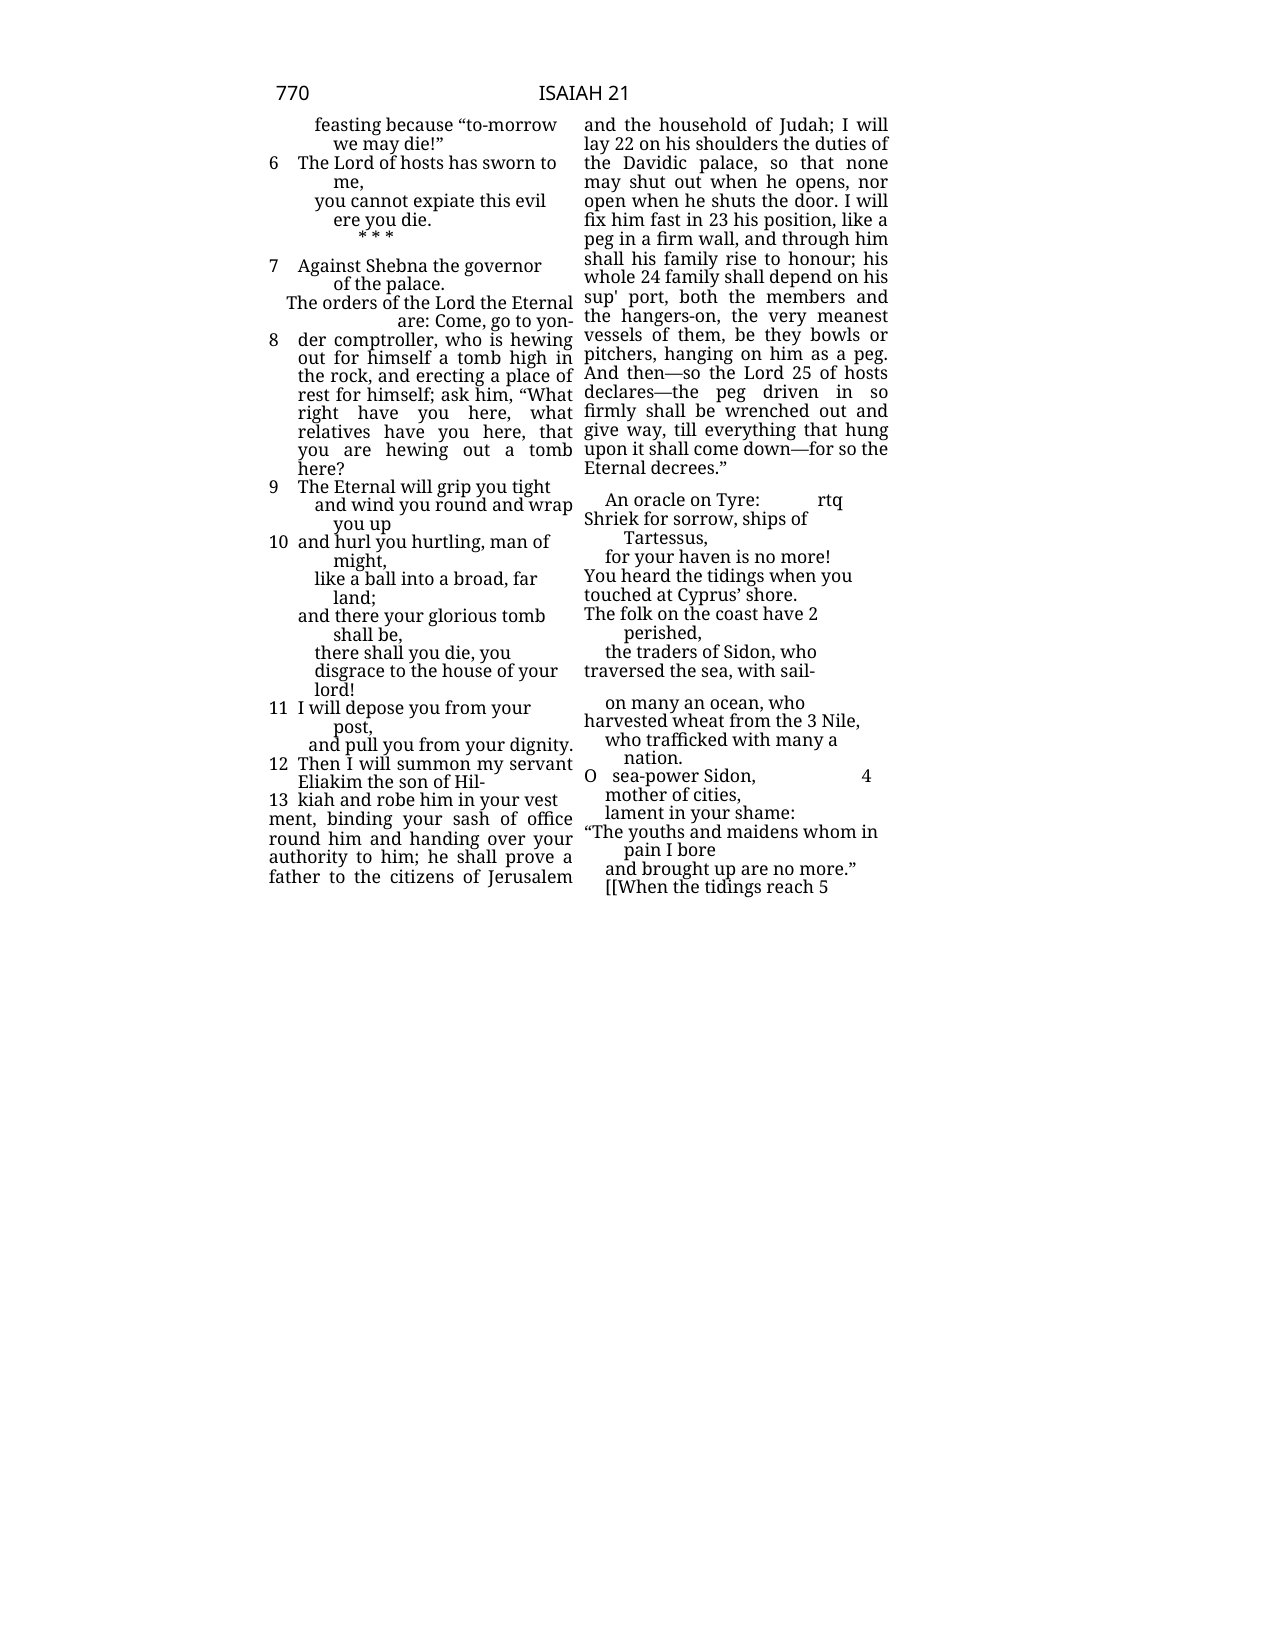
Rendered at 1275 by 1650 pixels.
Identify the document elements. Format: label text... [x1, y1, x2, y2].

text and the household of Judah; I will lay 22 on his shoulders the duties of the Davidic palace, so that none may shut out when he opens, nor open when he shuts the door. I will fix him fast in 23 his position, like a peg in a firm wall, and through him shall his family rise to honour; his whole 24 family shall depend on his sup' port, both the members and the hangers-on, the very meanest vessels of them, be they bowls or pitchers, hanging on him as a peg. And then—so the Lord 25 of hosts declares—the peg driven in so firmly shall be wrenched out and give way, till everything that hung upon it shall come down—for so the Eternal decrees.” [584, 116, 889, 478]
text mother of cities, lament in your shame: [605, 787, 797, 823]
text and brought up are no more.” [[When the tidings reach 5 [605, 860, 889, 897]
text post, [314, 718, 573, 737]
text Shriek for sorrow, ships of Tartessus, [584, 510, 889, 548]
text of the palace. [314, 276, 573, 294]
list The Eternal will grip you tight [268, 479, 573, 497]
text who trafficked with many a nation. [605, 731, 889, 768]
list Then I will summon my servant Eliakim the son of Hil- [268, 755, 573, 792]
text and there your glorious tomb shall be, [298, 608, 573, 645]
text like a ball into a broad, far land; [314, 571, 573, 608]
text you cannot expiate this evil ere you die. [314, 192, 573, 231]
text and pull you from your dignity. [268, 737, 573, 755]
text me, [314, 173, 573, 192]
text for your haven is no more! [605, 548, 889, 567]
text The orders of the Lord the Eternal are: Come, go to yon- [268, 294, 573, 331]
list and hurl you hurtling, man of [268, 534, 573, 552]
text ment, binding your sash of office round him and handing over your authority to him; he shall prove a father to the citi­zens of Jerusalem [268, 811, 573, 887]
text and wind you round and wrap you up [314, 497, 573, 534]
text feasting because “to-morrow we may die!” [314, 116, 573, 154]
list kiah and robe him in your vest­ [268, 792, 573, 811]
list Against Shebna the governor [268, 257, 573, 276]
text You heard the tidings when you touched at Cyprus’ shore. [584, 567, 889, 605]
text there shall you die, you disgrace to the house of your lord! [314, 645, 573, 700]
text * * * [358, 231, 573, 248]
text An oracle on Tyre: rtq [605, 491, 889, 510]
list der comptroller, who is hewing out for himself a tomb high in the rock, and erecting a place of rest for himself; ask him, “What right have you here, what relatives have you here, that you are hewing out a tomb here? [268, 331, 573, 479]
text The folk on the coast have 2 perished, [584, 605, 889, 643]
list The Lord of hosts has sworn to [268, 154, 573, 173]
text O sea-power Sidon, 4 [584, 768, 889, 787]
text might, [314, 552, 573, 571]
text on many an ocean, who harvested wheat from the 3 Nile, [584, 694, 889, 731]
text “The youths and maidens whom in pain I bore [584, 823, 889, 860]
text the traders of Sidon, who traversed the sea, with sail- [584, 643, 889, 682]
list I will depose you from your [268, 700, 573, 718]
